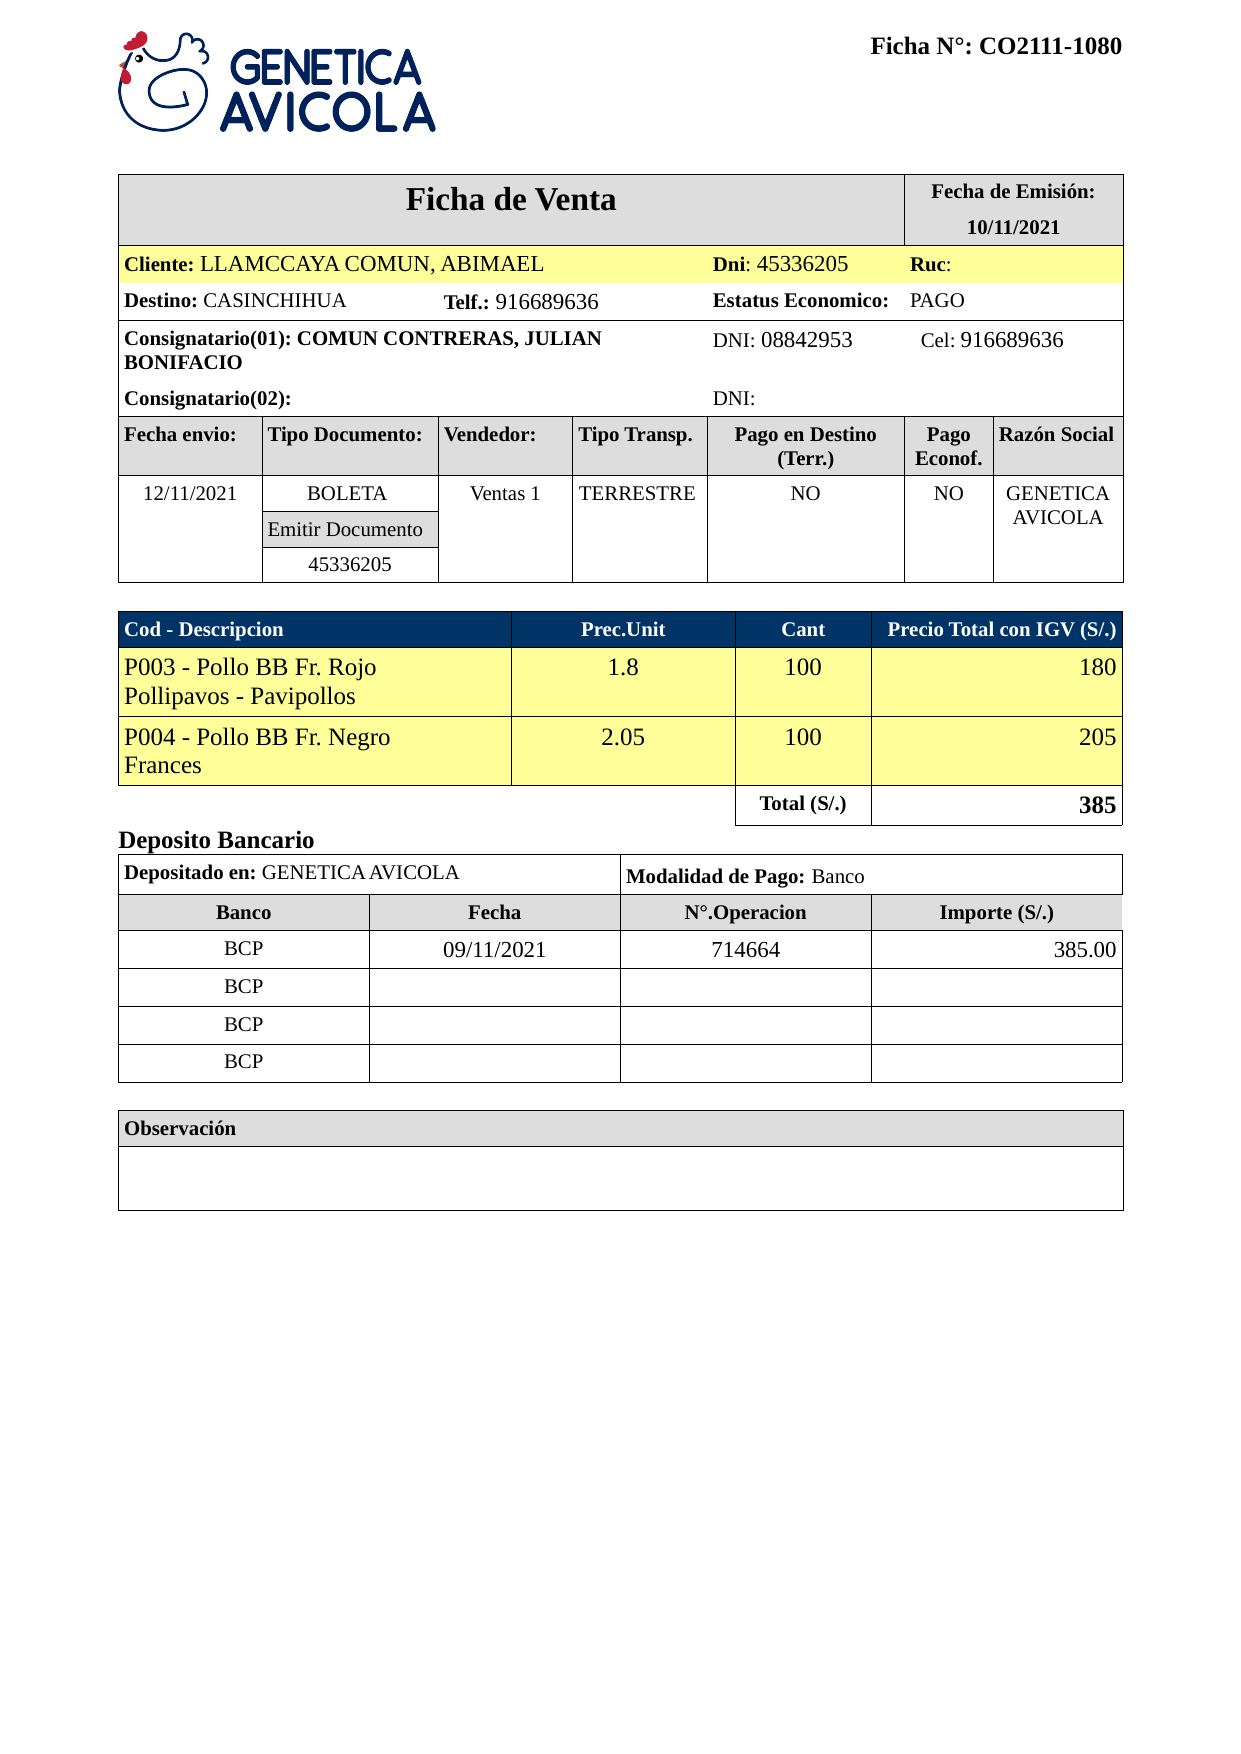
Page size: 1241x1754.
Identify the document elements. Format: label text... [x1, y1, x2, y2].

table_cell [621, 1007, 871, 1044]
table_cell [118, 786, 511, 825]
table_cell Dni: 45336205 [707, 246, 904, 283]
table_cell [621, 969, 871, 1006]
table_cell [370, 969, 620, 1006]
table_header Depositado en: GENETICA AVICOLA [119, 855, 620, 894]
table_header Cod - Descripcion [119, 612, 511, 647]
table_cell BCP [119, 1045, 369, 1082]
table_cell Telf.: 916689636 [438, 283, 707, 320]
table_header Ficha de Venta [119, 175, 904, 245]
table_cell 100 [736, 717, 871, 785]
table_header Modalidad de Pago: Banco [621, 855, 1122, 894]
table_cell [621, 1045, 871, 1082]
table_cell Estatus Economico: [707, 283, 904, 320]
table_cell 45336205 [263, 548, 438, 582]
table_cell [511, 786, 735, 825]
table_cell Fecha [370, 895, 620, 930]
table_cell Total (S/.) [736, 786, 871, 825]
table_cell [872, 1045, 1122, 1082]
table_cell [370, 1045, 620, 1082]
table_cell [872, 1007, 1122, 1044]
table_cell Banco [119, 895, 369, 930]
table_cell P003 - Pollo BB Fr. Rojo Pollipavos - Pavipollos [119, 648, 511, 716]
table_cell DNI: [707, 380, 1123, 416]
table_cell Consignatario(01): COMUN CONTRERAS, JULIAN BONIFACIO [119, 321, 707, 380]
table_cell 385 [872, 786, 1122, 825]
table_cell Tipo Transp. [573, 417, 707, 475]
table_header Precio Total con IGV (S/.) [872, 612, 1122, 647]
table_cell BOLETA [263, 476, 438, 511]
table_cell 12/11/2021 [119, 476, 262, 582]
table_cell [872, 969, 1122, 1006]
table_cell Ruc: [904, 246, 1123, 283]
table_cell Fecha envio: [119, 417, 262, 475]
table_cell NO [905, 476, 993, 582]
table_cell Emitir Documento [263, 512, 438, 547]
table_cell 1.8 [512, 648, 735, 716]
table_cell Cliente: LLAMCCAYA COMUN, ABIMAEL [119, 246, 707, 283]
table_cell BCP [119, 931, 369, 968]
table_cell NO [708, 476, 904, 582]
table_cell GENETICA AVICOLA [994, 476, 1123, 582]
table_cell P004 - Pollo BB Fr. Negro Frances [119, 717, 511, 785]
table_cell Ventas 1 [439, 476, 572, 582]
table_cell 385.00 [872, 931, 1122, 968]
table_cell 205 [872, 717, 1122, 785]
table_cell TERRESTRE [573, 476, 707, 582]
table_cell Razón Social [994, 417, 1123, 475]
table_cell 100 [736, 648, 871, 716]
text Deposito Bancario [118, 825, 1122, 854]
table_cell Consignatario(02): [119, 380, 707, 416]
table_cell 10/11/2021 [905, 209, 1123, 245]
table_cell Cel: 916689636 [915, 321, 1123, 380]
table_cell Tipo Documento: [263, 417, 438, 475]
table_cell Pago Econof. [905, 417, 993, 475]
table_cell Destino: CASINCHIHUA [119, 283, 438, 320]
table_cell 180 [872, 648, 1122, 716]
table_header Cant [736, 612, 871, 647]
table_cell 2.05 [512, 717, 735, 785]
table_cell Vendedor: [439, 417, 572, 475]
table_cell BCP [119, 969, 369, 1006]
picture [118, 31, 436, 132]
table_cell Importe (S/.) [872, 895, 1122, 930]
table_cell DNI: 08842953 [707, 321, 915, 380]
table_cell 714664 [621, 931, 871, 968]
table_cell Pago en Destino (Terr.) [708, 417, 904, 475]
table_cell N°.Operacion [621, 895, 871, 930]
table_cell PAGO [904, 283, 1123, 320]
table_cell BCP [119, 1007, 369, 1044]
table_header Fecha de Emisión: [905, 175, 1123, 209]
table_cell [370, 1007, 620, 1044]
table_cell 09/11/2021 [370, 931, 620, 968]
table_header Observación [119, 1111, 1123, 1146]
table_header Prec.Unit [512, 612, 735, 647]
table_cell [119, 1147, 1123, 1210]
